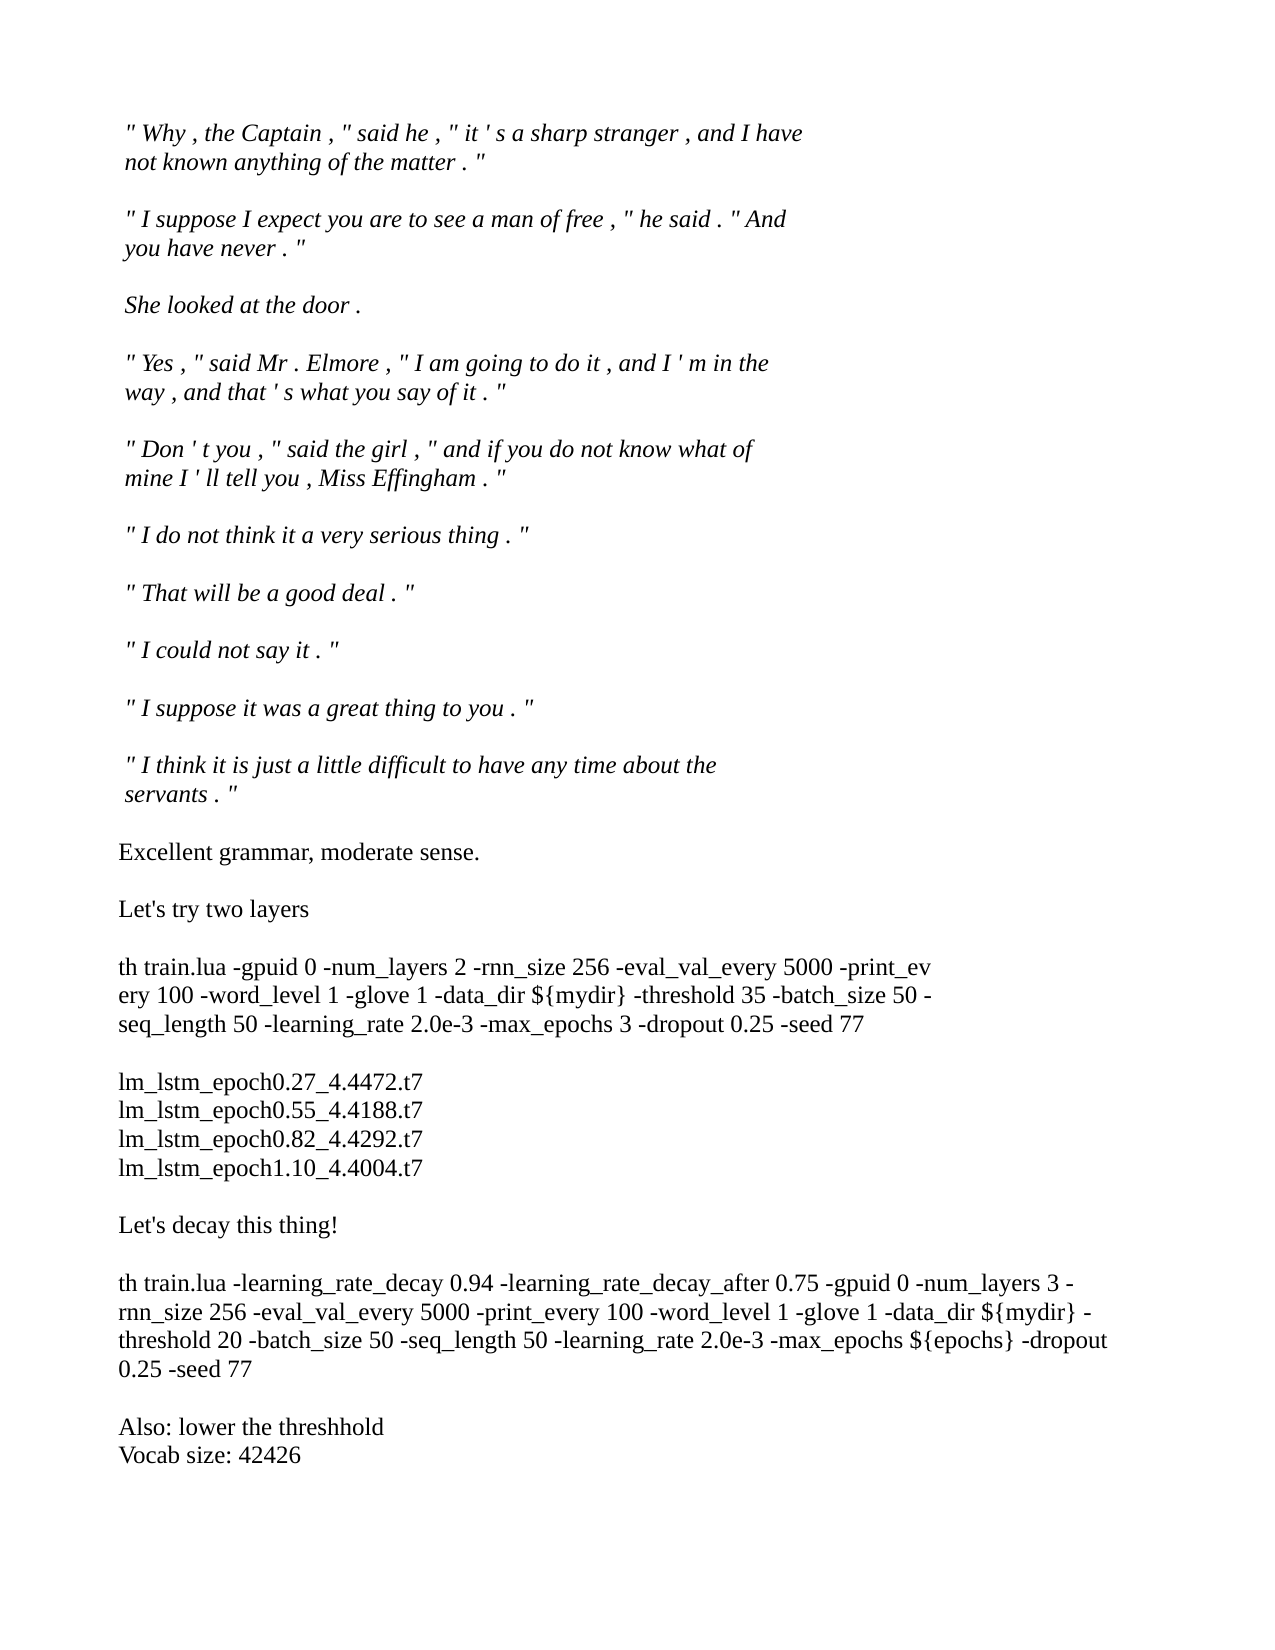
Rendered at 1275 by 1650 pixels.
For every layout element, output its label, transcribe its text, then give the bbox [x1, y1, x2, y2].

text lm_lstm_epoch0.55_4.4188.t7 [118, 1096, 1157, 1124]
text way , and that ' s what you say of it . " [118, 377, 1157, 406]
text not known anything of the matter . " [118, 147, 1157, 176]
text th train.lua -gpuid 0 -num_layers 2 -rnn_size 256 -eval_val_every 5000 -print_ev [118, 952, 1157, 981]
text Excellent grammar, moderate sense. [118, 837, 1157, 866]
text " Why , the Captain , " said he , " it ' s a sharp stranger , and I have [118, 118, 1157, 147]
text mine I ' ll tell you , Miss Effingham . " [118, 463, 1157, 492]
text seq_length 50 -learning_rate 2.0e-3 -max_epochs 3 -dropout 0.25 -seed 77 [118, 1009, 1157, 1038]
text Let's try two layers [118, 894, 1157, 923]
text Let's decay this thing! [118, 1211, 1157, 1239]
text servants . " [118, 779, 1157, 808]
text " I suppose I expect you are to see a man of free , " he said . " And [118, 204, 1157, 233]
text lm_lstm_epoch0.82_4.4292.t7 [118, 1124, 1157, 1153]
text Vocab size: 42426 [118, 1441, 1157, 1469]
text " Yes , " said Mr . Elmore , " I am going to do it , and I ' m in the [118, 348, 1157, 377]
text th train.lua -learning_rate_decay 0.94 -learning_rate_decay_after 0.75 -gpuid 0 -num_layers 3 -rnn_size 256 -eval_val_every 5000 -print_every 100 -word_level 1 -glove 1 -data_dir ${mydir} -threshold 20 -batch_size 50 -seq_length 50 -learning_rate 2.0e-3 -max_epochs ${epochs} -dropout 0.25 -seed 77 [118, 1268, 1157, 1383]
text She looked at the door . [118, 291, 1157, 319]
text " I do not think it a very serious thing . " [118, 521, 1157, 549]
text Also: lower the threshhold [118, 1412, 1157, 1441]
text " That will be a good deal . " [118, 578, 1157, 607]
text " Don ' t you , " said the girl , " and if you do not know what of [118, 434, 1157, 463]
text lm_lstm_epoch1.10_4.4004.t7 [118, 1153, 1157, 1182]
text ery 100 -word_level 1 -glove 1 -data_dir ${mydir} -threshold 35 -batch_size 50 - [118, 981, 1157, 1009]
text lm_lstm_epoch0.27_4.4472.t7 [118, 1067, 1157, 1096]
text you have never . " [118, 233, 1157, 262]
text " I could not say it . " [118, 636, 1157, 664]
text " I think it is just a little difficult to have any time about the [118, 751, 1157, 779]
text " I suppose it was a great thing to you . " [118, 693, 1157, 722]
